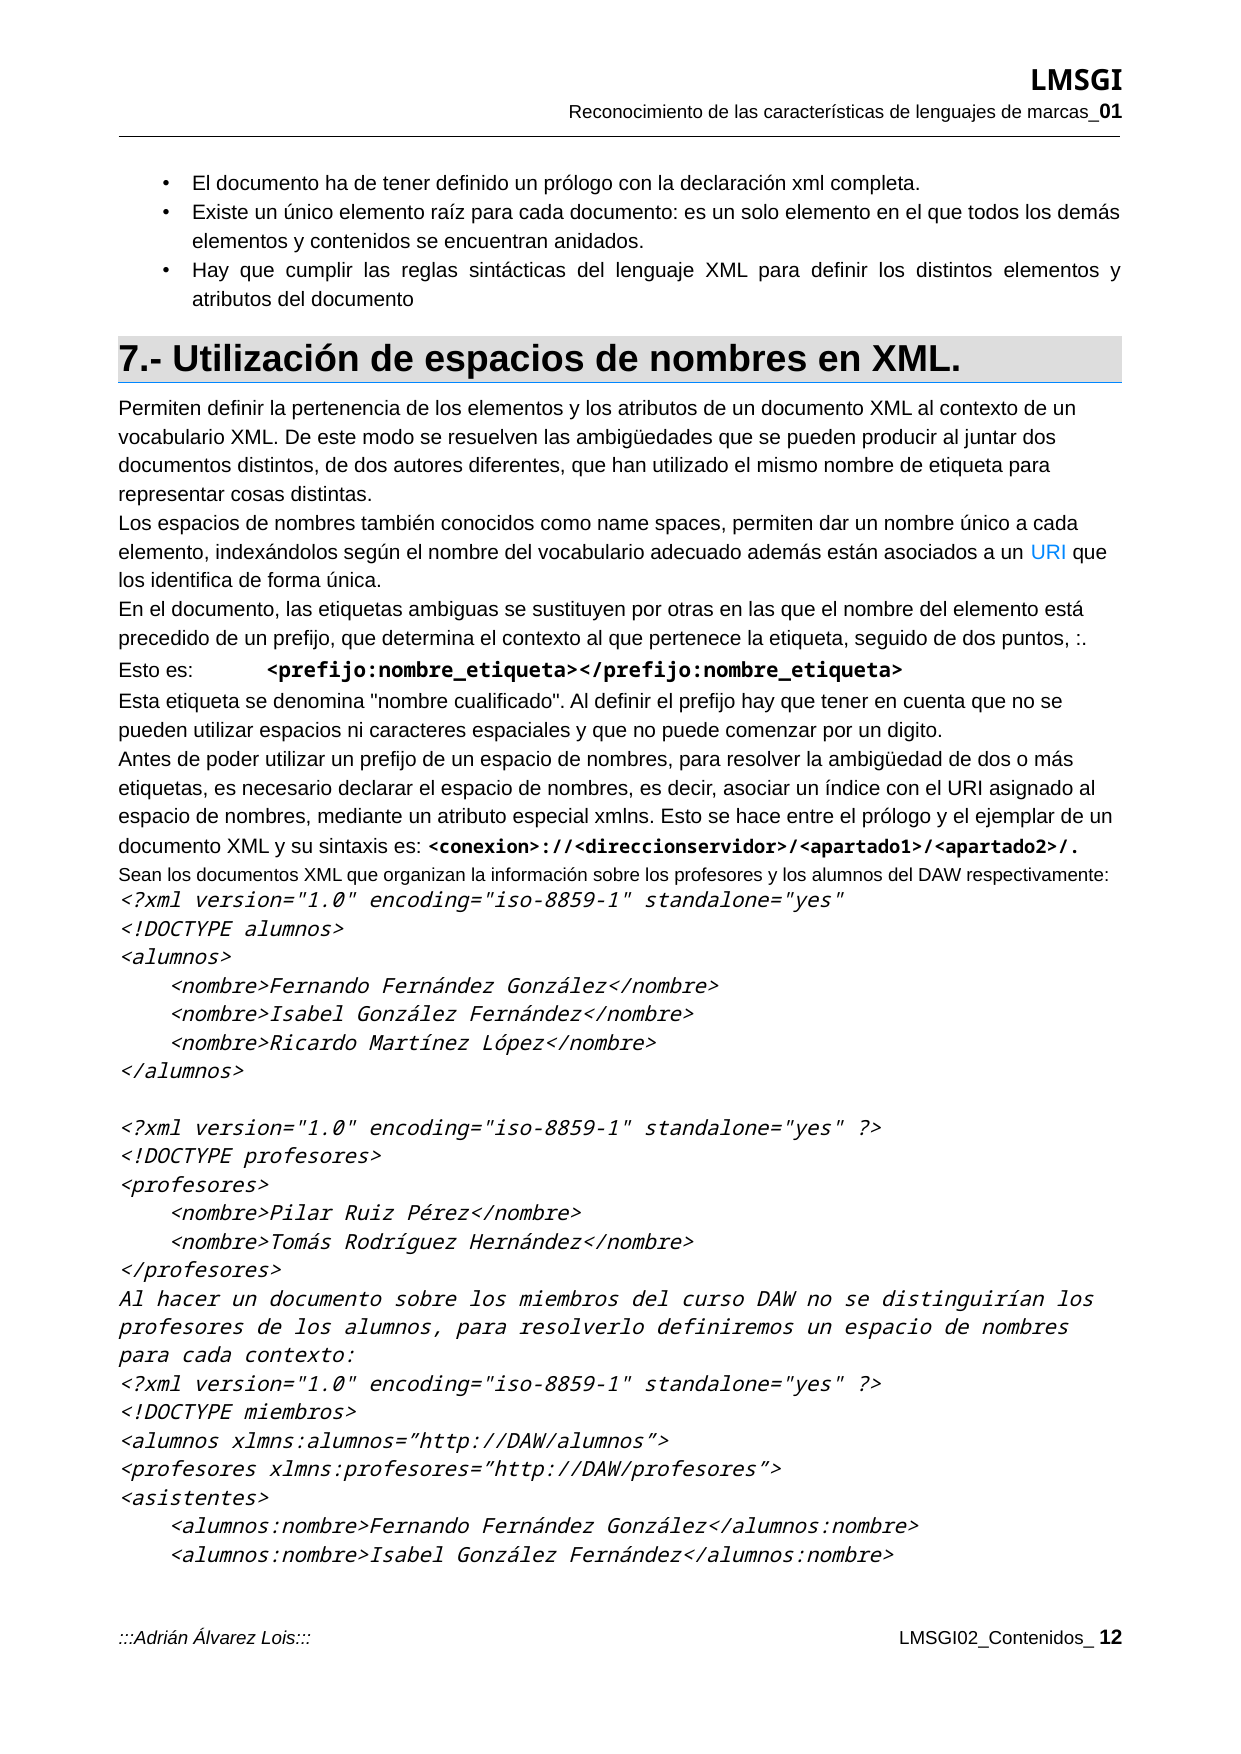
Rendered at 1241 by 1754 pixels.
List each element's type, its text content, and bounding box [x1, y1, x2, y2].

text </profesores> [118, 1255, 1122, 1284]
text Los espacios de nombres también conocidos como name spaces, permiten dar un nombre único a cada elemento, indexándolos según el nombre del vocabulario adecuado además están asociados a un URI que los identifica de forma única. [118, 511, 1122, 592]
text <nombre>Tomás Rodríguez Hernández</nombre> [118, 1227, 1122, 1255]
list Existe un único elemento raíz para cada documento: es un solo elemento en el que todos los demás elementos y contenidos se encuentran anidados. [162, 200, 1122, 253]
text <?xml version="1.0" encoding="iso-8859-1" standalone="yes" ?> [118, 1113, 1122, 1142]
list Hay que cumplir las reglas sintácticas del lenguaje XML para definir los distintos elementos y atributos del documento [162, 258, 1122, 311]
text </alumnos> [118, 1056, 1122, 1085]
text <nombre>Ricardo Martínez López</nombre> [118, 1028, 1122, 1056]
text Sean los documentos XML que organizan la información sobre los profesores y los alumnos del DAW respectivamente: [118, 864, 1122, 886]
subtitle 7.- Utilización de espacios de nombres en XML. [118, 336, 1122, 382]
text Esta etiqueta se denomina "nombre cualificado". Al definir el prefijo hay que tener en cuenta que no se pueden utilizar espacios ni caracteres espaciales y que no puede comenzar por un digito. [118, 689, 1122, 742]
text <alumnos:nombre>Fernando Fernández González</alumnos:nombre> [118, 1511, 1122, 1540]
text <!DOCTYPE alumnos> [118, 914, 1122, 942]
text <!DOCTYPE profesores> [118, 1142, 1122, 1170]
text <profesores xlmns:profesores=”http://DAW/profesores”> [118, 1454, 1122, 1483]
text Antes de poder utilizar un prefijo de un espacio de nombres, para resolver la ambigüedad de dos o más etiquetas, es necesario declarar el espacio de nombres, es decir, asociar un índice con el URI asignado al espacio de nombres, mediante un atributo especial xmlns. Esto se hace entre el prólogo y el ejemplar de un documento XML y su sintaxis es: <conexion>://<direccionservidor>/<apartado1>/<apartado2>/. [118, 747, 1122, 859]
text <?xml version="1.0" encoding="iso-8859-1" standalone="yes" [118, 886, 1122, 914]
text <profesores> [118, 1170, 1122, 1198]
text <asistentes> [118, 1483, 1122, 1511]
text Permiten definir la pertenencia de los elementos y los atributos de un documento XML al contexto de un vocabulario XML. De este modo se resuelven las ambigüedades que se pueden producir al juntar dos documentos distintos, de dos autores diferentes, que han utilizado el mismo nombre de etiqueta para representar cosas distintas. [118, 396, 1122, 506]
text <!DOCTYPE miembros> [118, 1397, 1122, 1426]
text <alumnos xlmns:alumnos=”http://DAW/alumnos”> [118, 1426, 1122, 1454]
text <alumnos:nombre>Isabel González Fernández</alumnos:nombre> [118, 1540, 1122, 1568]
text <nombre>Pilar Ruiz Pérez</nombre> [118, 1198, 1122, 1227]
list El documento ha de tener definido un prólogo con la declaración xml completa. [162, 171, 1122, 195]
text En el documento, las etiquetas ambiguas se sustituyen por otras en las que el nombre del elemento está precedido de un prefijo, que determina el contexto al que pertenece la etiqueta, seguido de dos puntos, :. Esto es: <prefijo:nombre_etiqueta></prefijo:nombre_etiqueta> [118, 597, 1122, 684]
text <nombre>Fernando Fernández González</nombre> [118, 971, 1122, 999]
text <?xml version="1.0" encoding="iso-8859-1" standalone="yes" ?> [118, 1369, 1122, 1397]
text <nombre>Isabel González Fernández</nombre> [118, 999, 1122, 1028]
text Al hacer un documento sobre los miembros del curso DAW no se distinguirían los profesores de los alumnos, para resolverlo definiremos un espacio de nombres para cada contexto: [118, 1284, 1122, 1369]
text <alumnos> [118, 942, 1122, 971]
